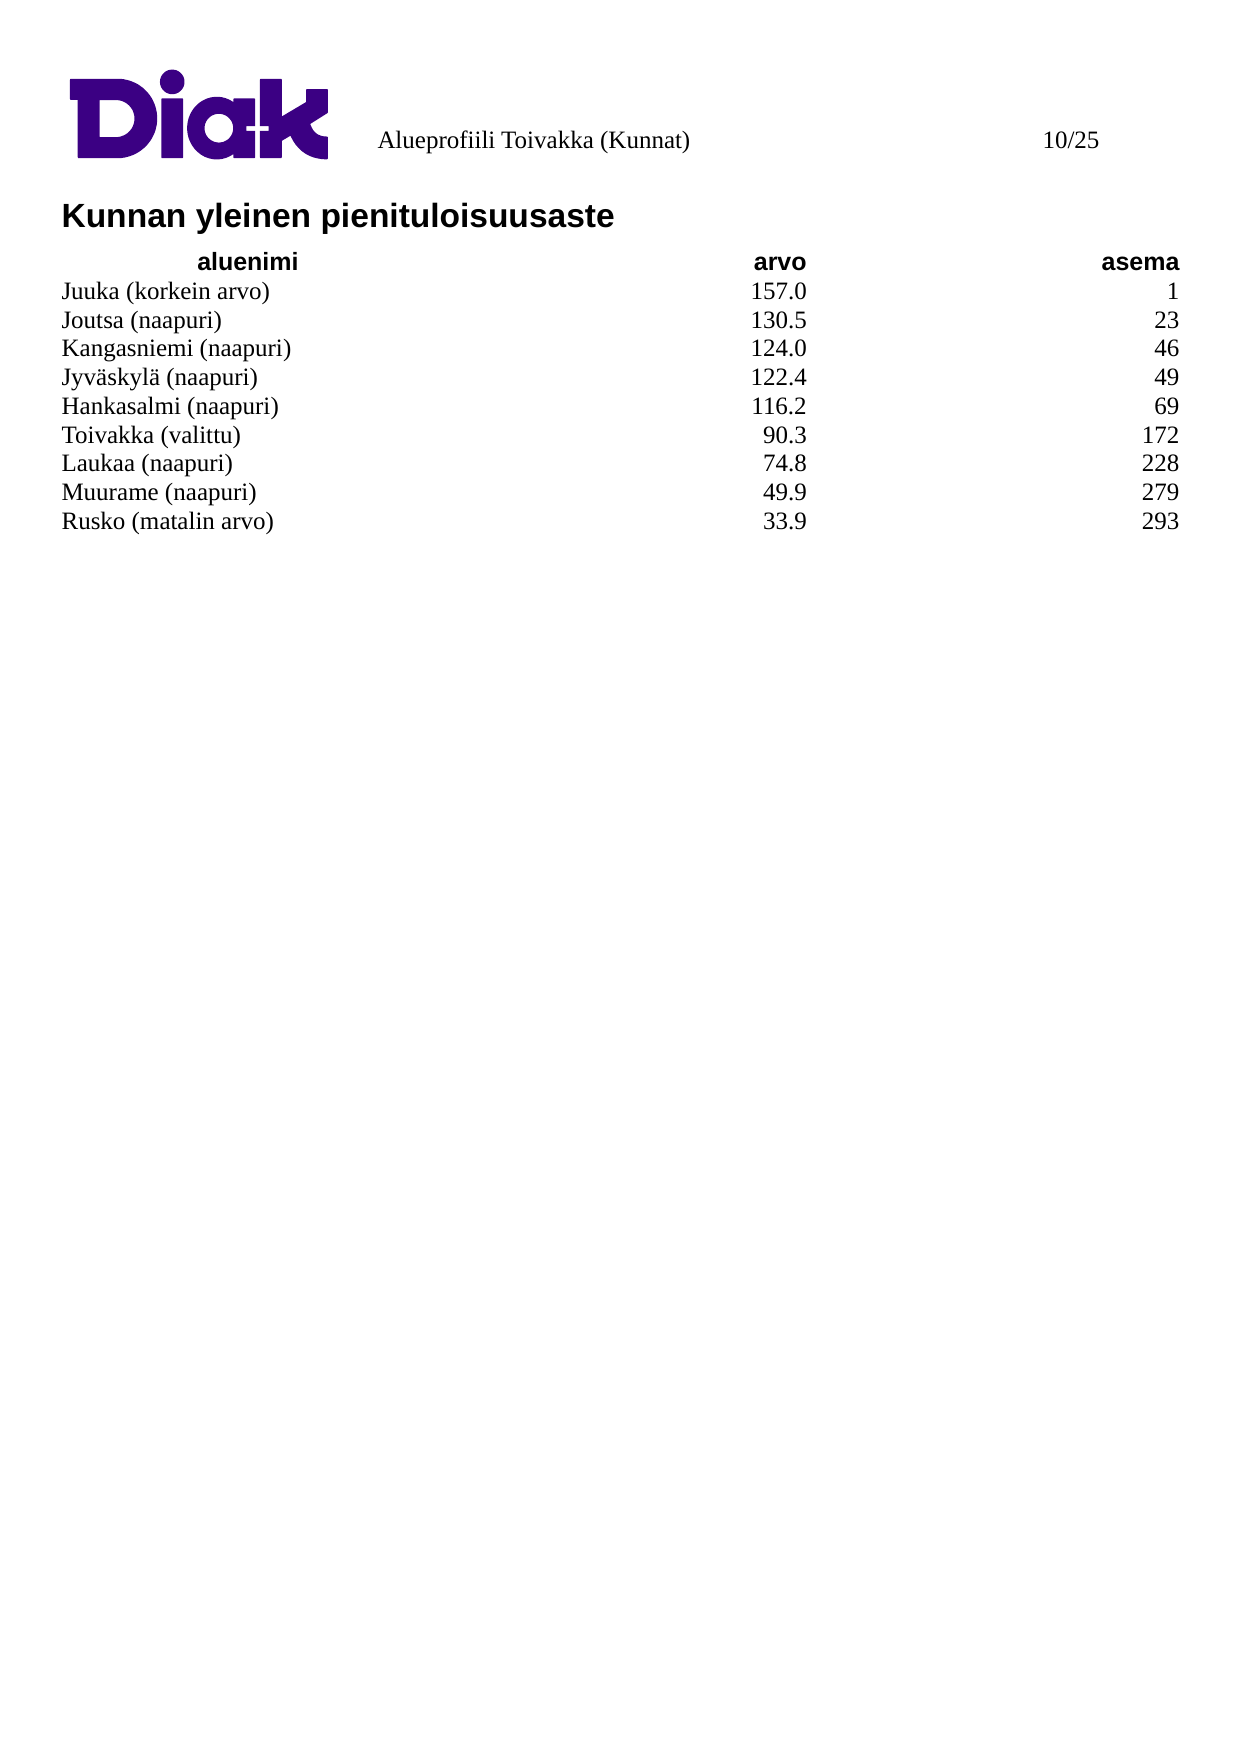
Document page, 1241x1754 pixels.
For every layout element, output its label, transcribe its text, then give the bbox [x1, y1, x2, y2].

table_cell 122.4 [434, 362, 806, 391]
table_cell 49.9 [434, 477, 806, 506]
table_cell Rusko (matalin arvo) [61, 506, 434, 535]
table_cell 23 [806, 305, 1179, 333]
table_cell Jyväskylä (naapuri) [61, 362, 434, 391]
table_cell Kangasniemi (naapuri) [61, 334, 434, 362]
table_cell Muurame (naapuri) [61, 477, 434, 506]
table_cell Toivakka (valittu) [61, 420, 434, 448]
table_cell 157.0 [434, 276, 806, 305]
table_cell 228 [806, 449, 1179, 477]
table_cell 90.3 [434, 420, 806, 448]
table_cell 116.2 [434, 391, 806, 420]
table_cell Joutsa (naapuri) [61, 305, 434, 333]
table_header asema [806, 247, 1179, 276]
table_cell 33.9 [434, 506, 806, 535]
table_cell 1 [806, 276, 1179, 305]
table_cell 69 [806, 391, 1179, 420]
subtitle Kunnan yleinen pienituloisuusaste [61, 196, 1179, 235]
table_cell 124.0 [434, 334, 806, 362]
table_header aluenimi [61, 247, 434, 276]
table_cell 49 [806, 362, 1179, 391]
table_cell Hankasalmi (naapuri) [61, 391, 434, 420]
table_cell Laukaa (naapuri) [61, 449, 434, 477]
table_cell Juuka (korkein arvo) [61, 276, 434, 305]
table_cell 130.5 [434, 305, 806, 333]
table_cell 279 [806, 477, 1179, 506]
table_cell 172 [806, 420, 1179, 448]
table_cell 293 [806, 506, 1179, 535]
table_cell 74.8 [434, 449, 806, 477]
table_cell 46 [806, 334, 1179, 362]
table_header arvo [434, 247, 806, 276]
